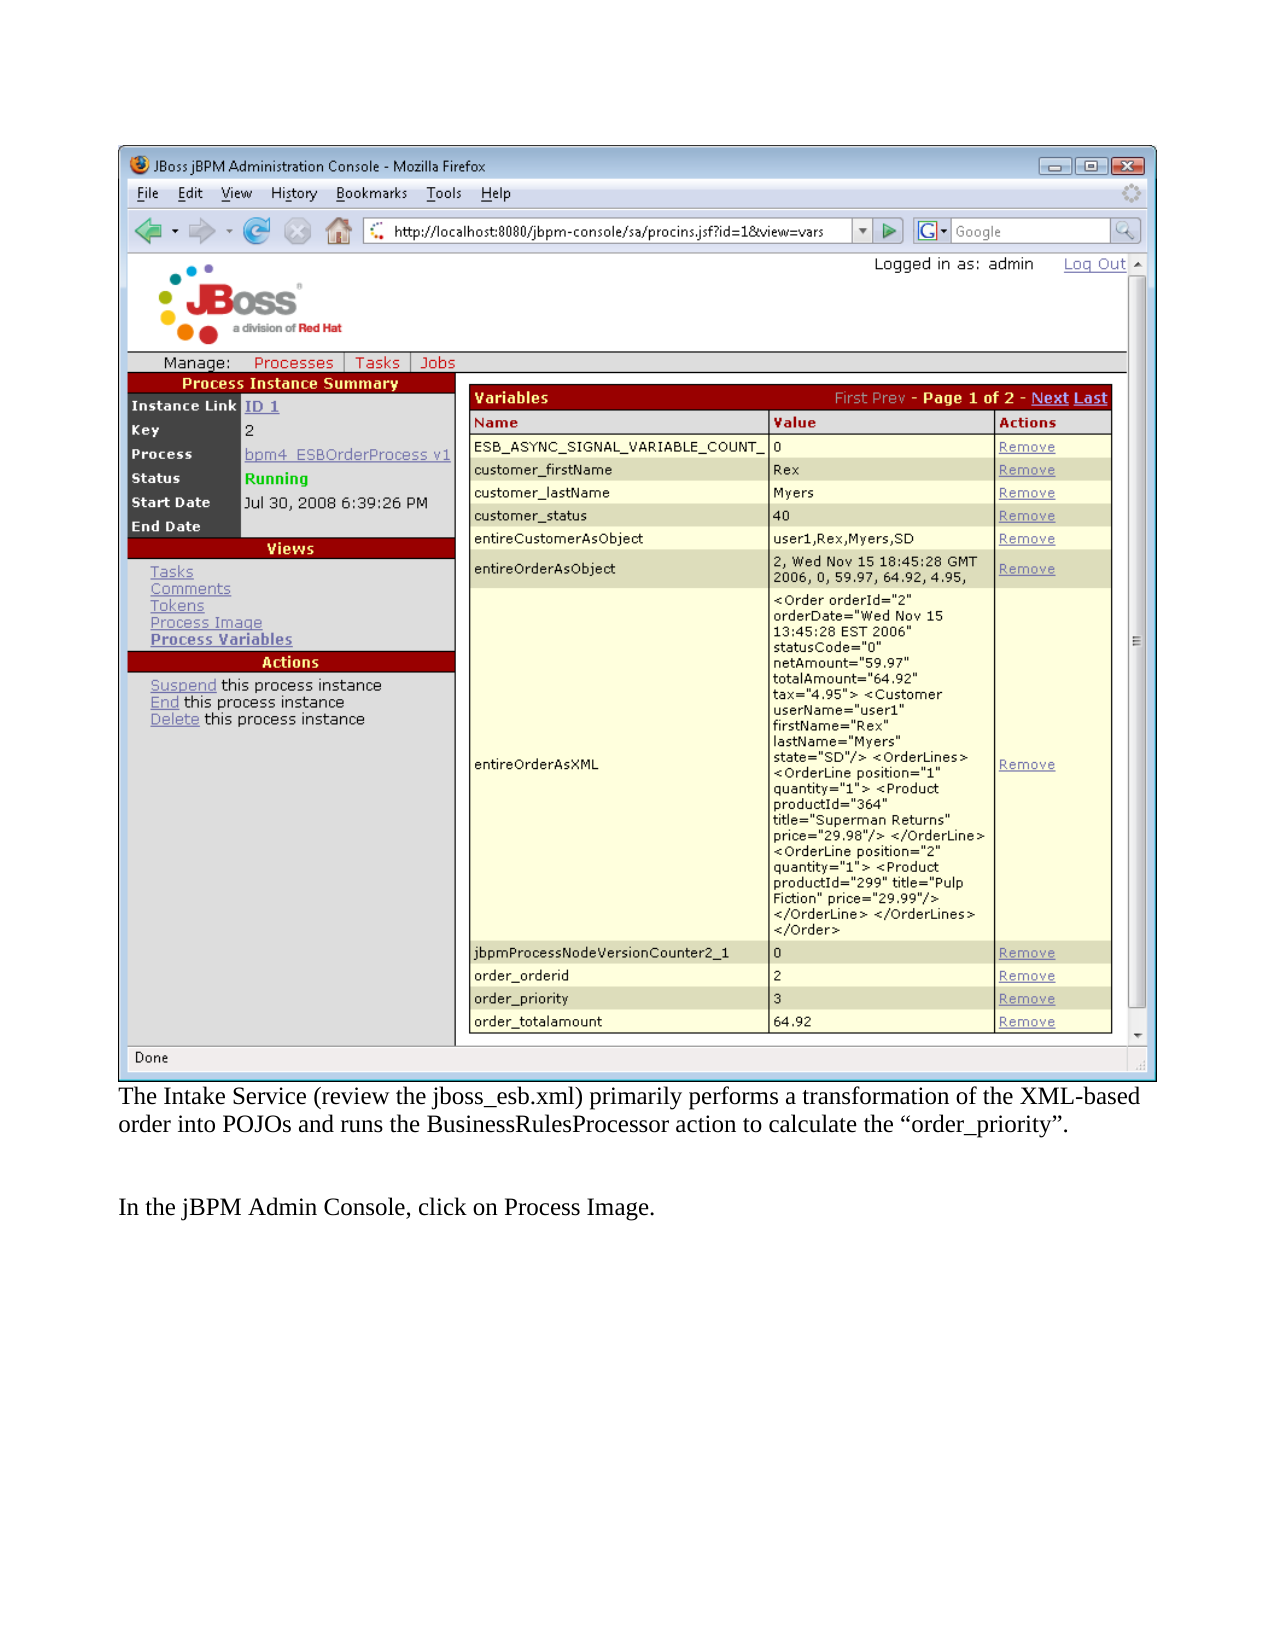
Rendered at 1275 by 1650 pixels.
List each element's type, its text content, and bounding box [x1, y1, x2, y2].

picture [118, 145, 1157, 1082]
text In the jBPM Admin Console, click on Process Image. [118, 1193, 1157, 1221]
text The Intake Service (review the jboss_esb.xml) primarily performs a transformation of the XML-based order into POJOs and runs the BusinessRulesProcessor action to calculate the “order_priority”. [118, 1082, 1157, 1137]
